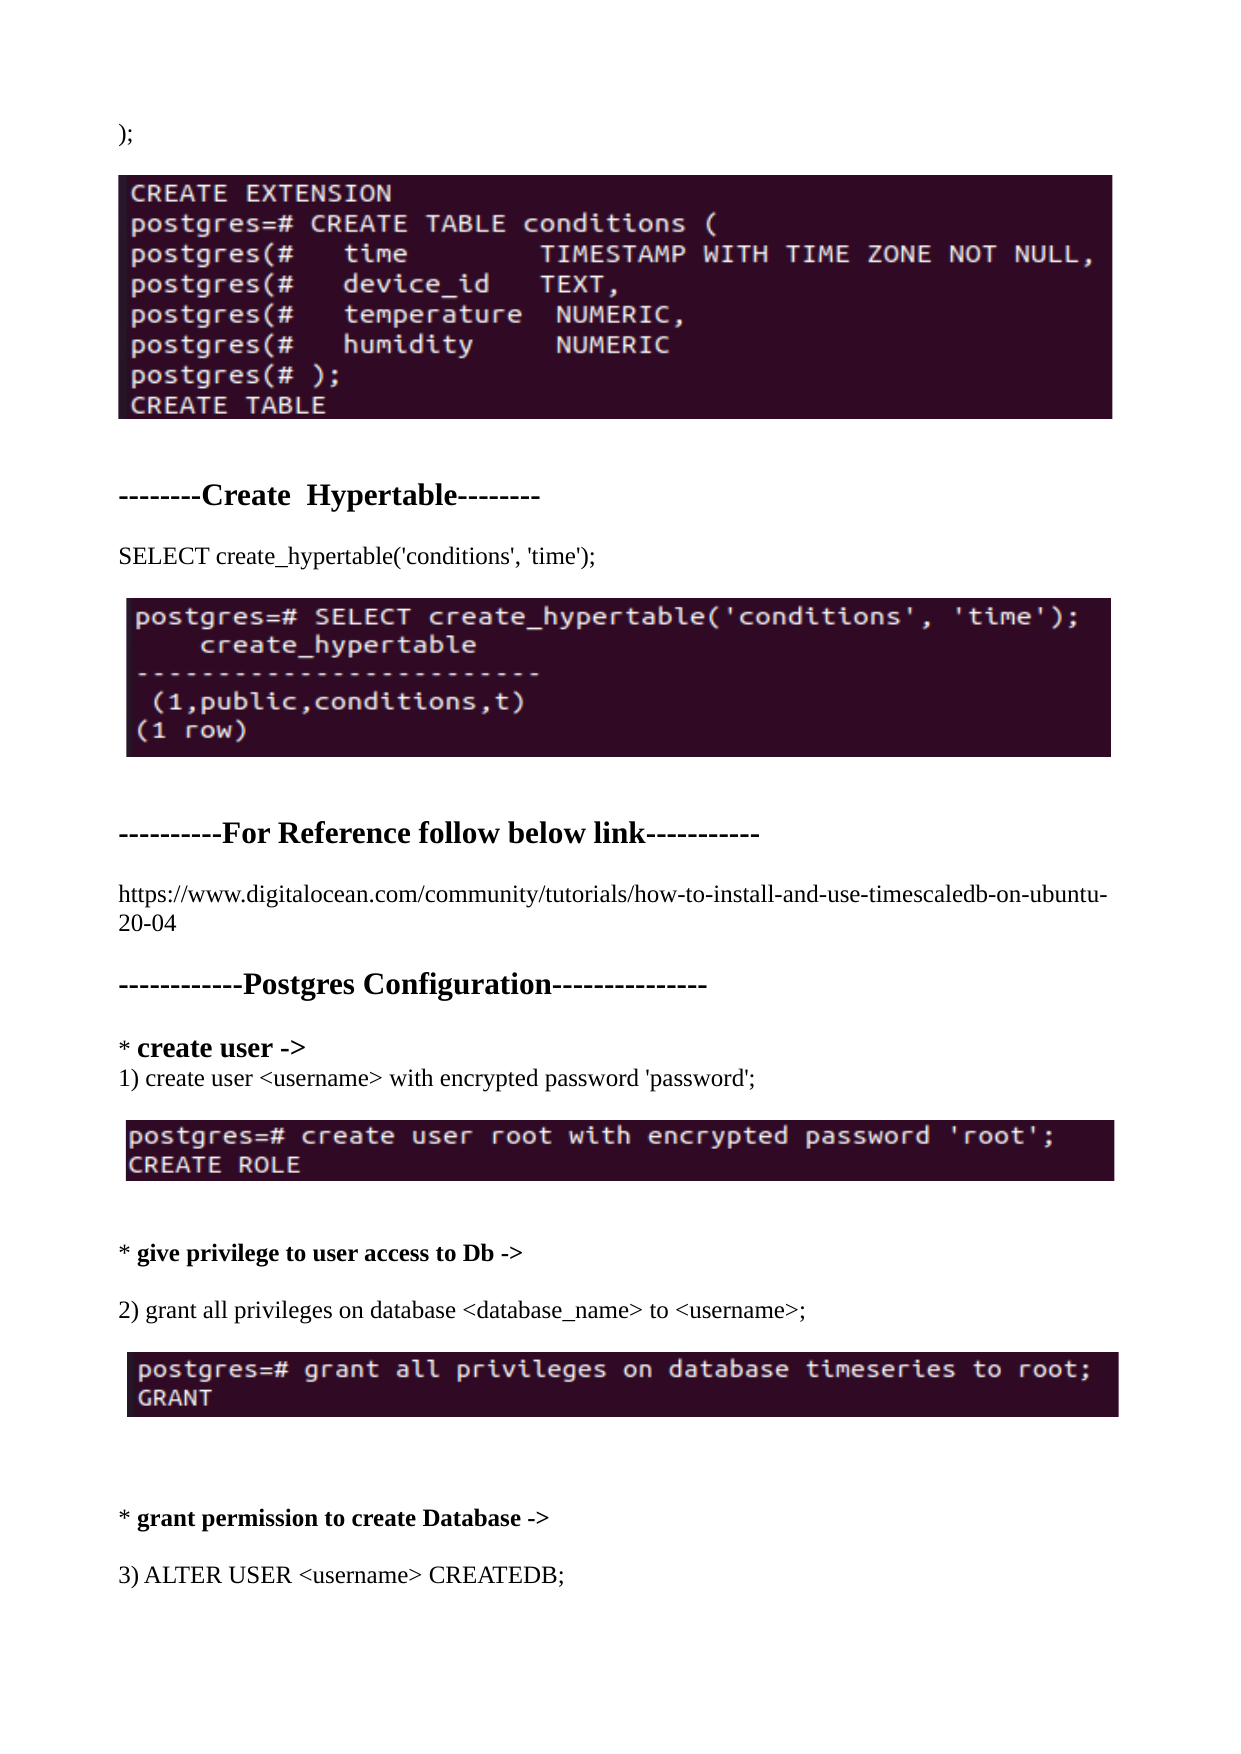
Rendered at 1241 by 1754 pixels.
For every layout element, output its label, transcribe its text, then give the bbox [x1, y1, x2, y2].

text SELECT create_hypertable('conditions', 'time'); [118, 541, 1122, 569]
picture [125, 1120, 1115, 1181]
text https://www.digitalocean.com/community/tutorials/how-to-install-and-use-timescaledb-on-ubuntu-20-04 [118, 879, 1122, 936]
text 2) grant all privileges on database <database_name> to <username>; [118, 1295, 1122, 1324]
text * create user -> [118, 1030, 1122, 1063]
picture [127, 1352, 1119, 1417]
text 3) ALTER USER <username> CREATEDB; [118, 1561, 1122, 1589]
text ------------Postgres Configuration--------------- [118, 965, 1122, 1001]
text * grant permission to create Database -> [118, 1503, 1122, 1532]
text * give privilege to user access to Db -> [118, 1238, 1122, 1266]
text --------Create Hypertable-------- [118, 476, 1122, 512]
picture [126, 598, 1111, 757]
text ----------For Reference follow below link----------- [118, 814, 1122, 850]
picture [118, 175, 1113, 419]
text ); [118, 118, 1122, 147]
text 1) create user <username> with encrypted password 'password'; [118, 1063, 1122, 1092]
